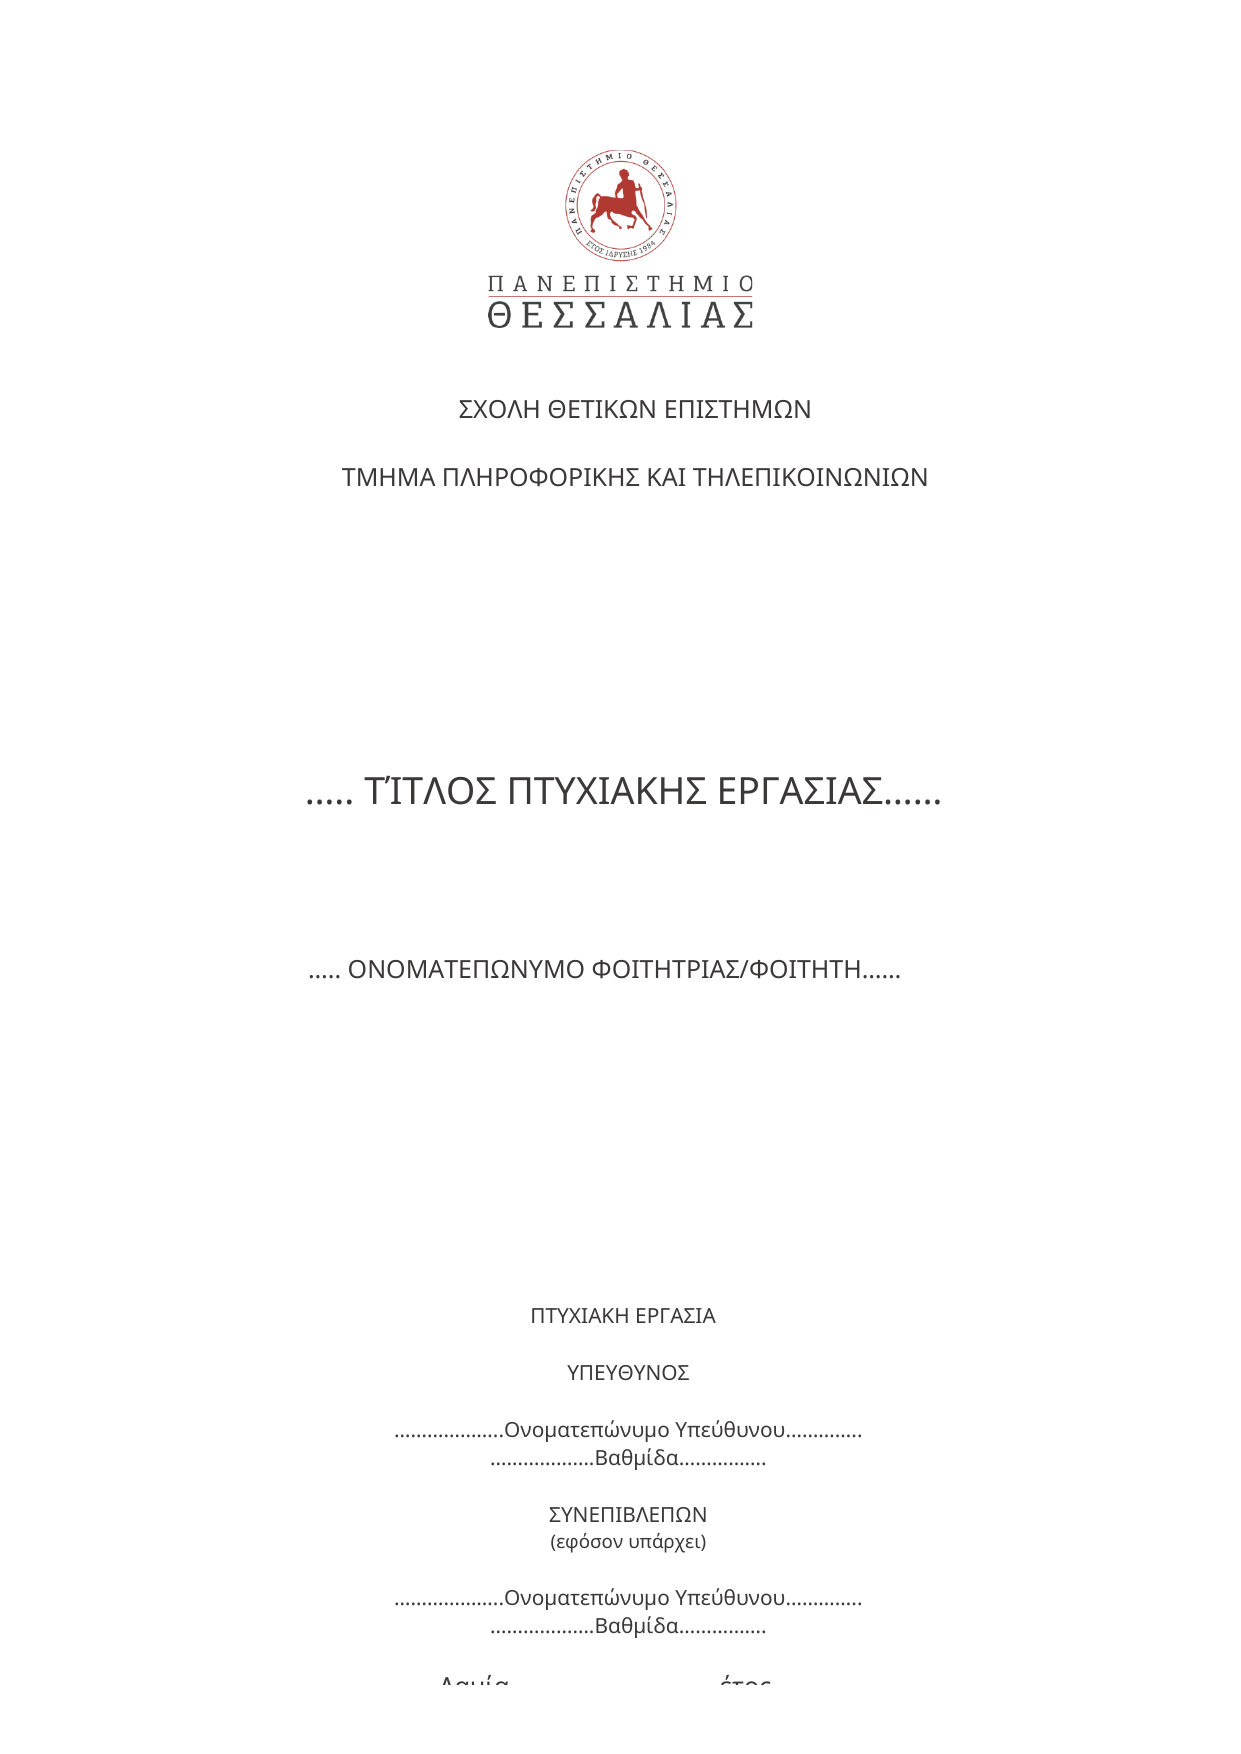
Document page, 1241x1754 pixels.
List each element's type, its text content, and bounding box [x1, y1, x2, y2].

text ΤΜΗΜΑ ΠΛΗΡΟΦΟΡΙΚΗΣ ΚΑΙ ΤΗΛΕΠΙΚΟΙΝΩΝΙΩΝ [165, 459, 1068, 493]
picture [488, 150, 753, 328]
text ….. ΟΝΟΜΑΤΕΠΩΝΥΜΟ ΦΟΙΤΗΤΡΙΑΣ/ΦΟΙΤΗΤΗ…… [165, 951, 1044, 986]
text ΣΥΝΕΠΙΒΛΕΠΩΝ [170, 1500, 1049, 1529]
text ΠΤΥΧΙΑΚΗ ΕΡΓΑΣΙΑ [170, 1301, 1049, 1330]
text Λαμία ………………………… έτος …… [170, 1668, 1049, 1685]
text ΥΠΕΥΘΥΝΟΣ [170, 1358, 1049, 1387]
text ΣΧΟΛΗ ΘΕΤΙΚΩΝ ΕΠΙΣΤΗΜΩΝ [165, 391, 1068, 425]
text ……………….Βαθμίδα……………. [170, 1611, 1049, 1640]
text (εφόσον υπάρχει) [170, 1529, 1049, 1554]
text ………………..Ονοματεπώνυμο Υπεύθυνου………….. [170, 1583, 1049, 1611]
text ……………….Βαθμίδα……………. [170, 1443, 1049, 1472]
text ….. ΤΊΤΛΟΣ ΠΤΥΧΙΑΚΗΣ ΕΡΓΑΣΙΑΣ…… [165, 764, 1044, 815]
text ………………..Ονοματεπώνυμο Υπεύθυνου………….. [170, 1415, 1049, 1443]
